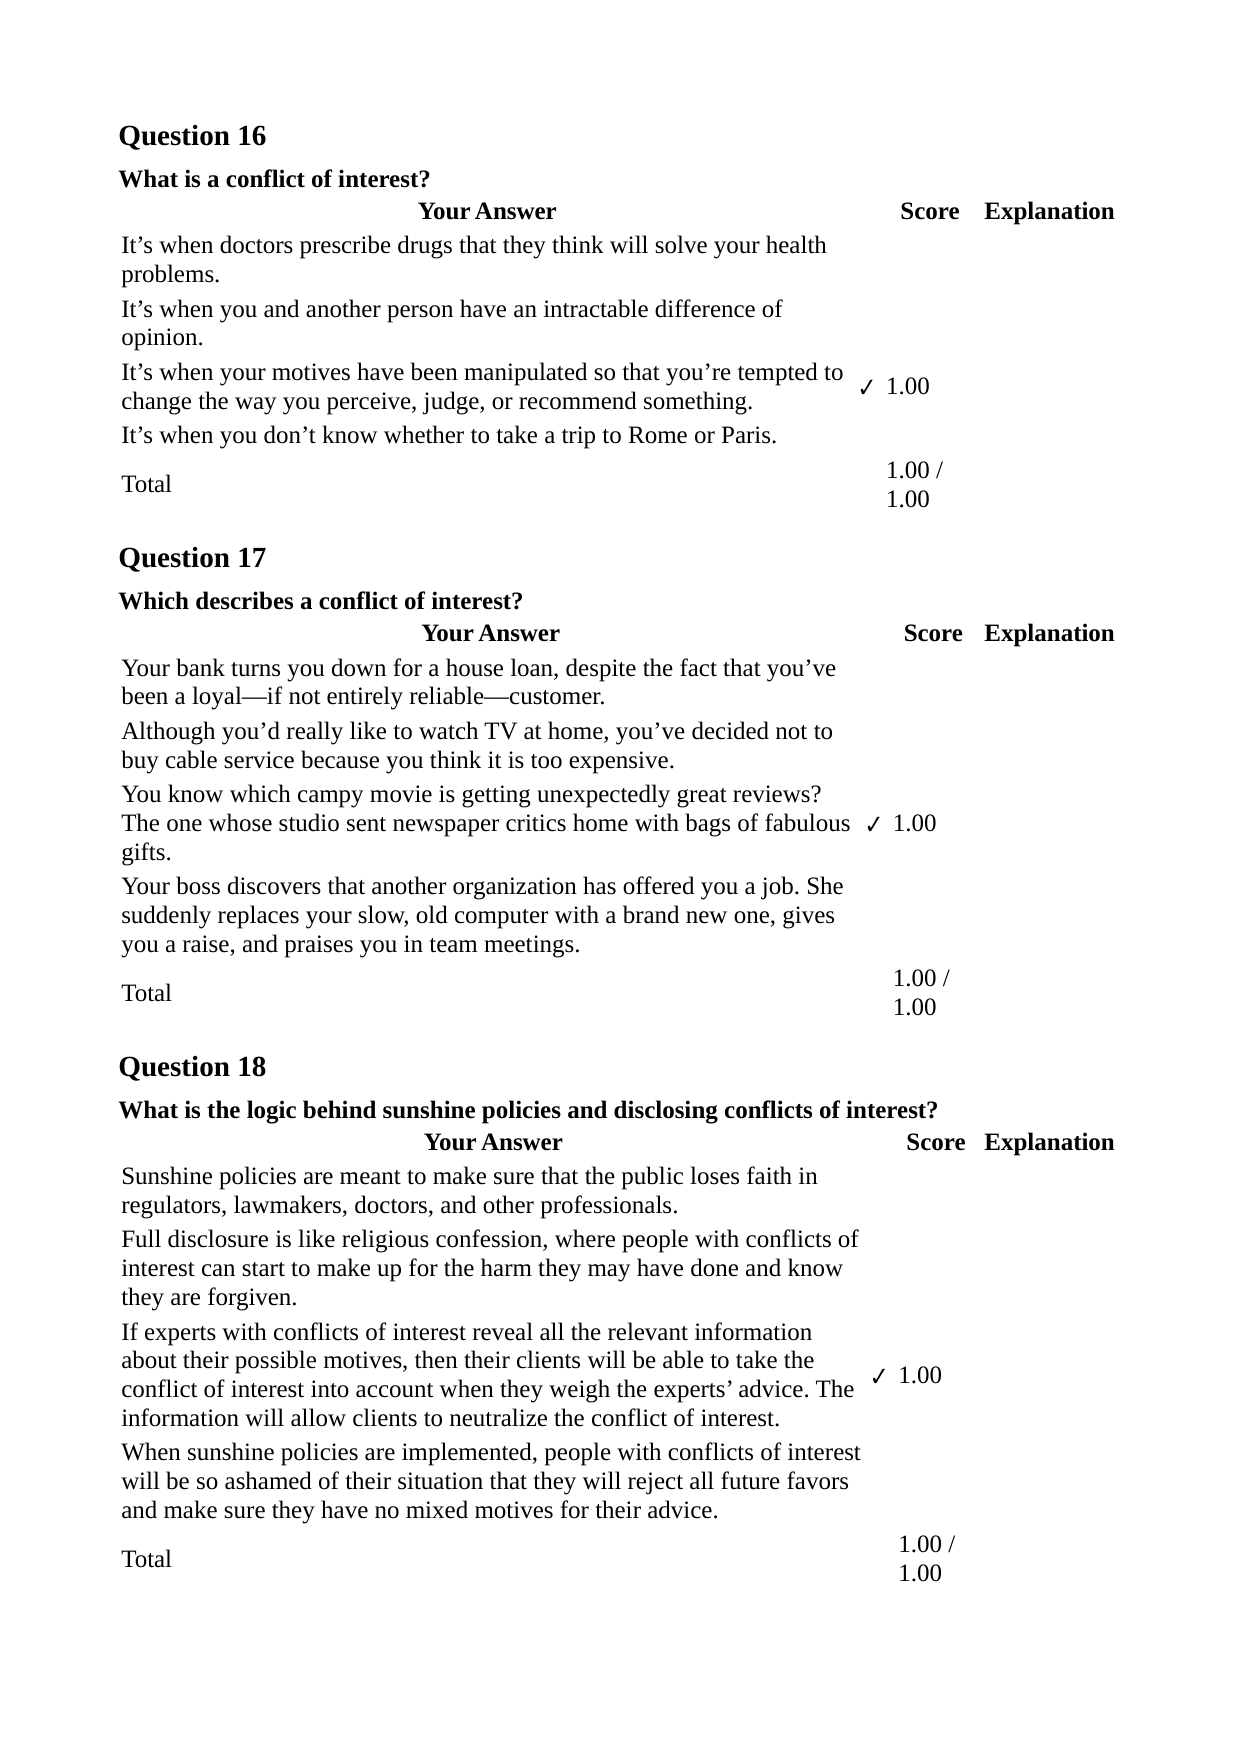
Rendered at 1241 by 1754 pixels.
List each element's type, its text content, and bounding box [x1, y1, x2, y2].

table_cell 1.00 / 1.00 [883, 452, 977, 515]
table_cell [977, 228, 1122, 291]
table_cell 1.00 [883, 354, 977, 417]
table_cell [977, 1314, 1122, 1434]
text What is the logic behind sunshine policies and disclosing conflicts of interest? [118, 1095, 1122, 1124]
table_cell 1.00 / 1.00 [895, 1527, 977, 1590]
table_cell [883, 418, 977, 452]
table_header Score [883, 193, 977, 227]
table_header Explanation [977, 193, 1122, 227]
table_cell [890, 650, 977, 713]
table_cell [977, 713, 1122, 776]
table_cell 1.00 [895, 1314, 977, 1434]
table_cell It’s when your motives have been manipulated so that you’re tempted to change the way you perceive, judge, or recommend something. [118, 354, 856, 417]
table_cell It’s when you and another person have an intractable difference of opinion. [118, 291, 856, 354]
table_cell [869, 1158, 895, 1222]
table_cell [977, 418, 1122, 452]
table_cell [977, 1222, 1122, 1314]
table_cell [856, 418, 883, 452]
table_cell [869, 1222, 895, 1314]
table_cell [977, 776, 1122, 868]
table_header Your Answer [118, 193, 856, 227]
table_cell Full disclosure is like religious confession, where people with conflicts of interest can start to make up for the harm they may have done and know they are forgiven. [118, 1222, 868, 1314]
table_cell [895, 1222, 977, 1314]
text What is a conflict of interest? [118, 164, 1122, 193]
table_cell [977, 869, 1122, 961]
table_cell [863, 869, 890, 961]
table_cell [977, 1527, 1122, 1590]
table_header [856, 193, 883, 227]
table_cell [863, 961, 890, 1024]
subtitle Question 16 [118, 118, 1122, 152]
table_header [863, 615, 890, 650]
table_header Explanation [977, 1124, 1122, 1158]
table_cell [977, 650, 1122, 713]
table_cell [863, 650, 890, 713]
table_cell 1.00 [890, 776, 977, 868]
subtitle Question 18 [118, 1049, 1122, 1082]
table_cell 1.00 / 1.00 [890, 961, 977, 1024]
table_cell [977, 452, 1122, 515]
table_cell [869, 1527, 895, 1590]
table_header [869, 1124, 895, 1158]
table_cell ✔ [863, 776, 890, 868]
table_cell It’s when you don’t know whether to take a trip to Rome or Paris. [118, 418, 856, 452]
table_cell It’s when doctors prescribe drugs that they think will solve your health problems. [118, 228, 856, 291]
table_cell Total [118, 452, 856, 515]
subtitle Question 17 [118, 540, 1122, 574]
table_header Explanation [977, 615, 1122, 650]
table_cell Total [118, 961, 863, 1024]
table_header Your Answer [118, 615, 863, 650]
table_header Score [895, 1124, 977, 1158]
table_cell Your boss discovers that another organization has offered you a job. She suddenly replaces your slow, old computer with a brand new one, gives you a raise, and praises you in team meetings. [118, 869, 863, 961]
table_cell Total [118, 1527, 868, 1590]
table_cell ✔ [869, 1314, 895, 1434]
table_cell [856, 291, 883, 354]
table_cell Sunshine policies are meant to make sure that the public loses faith in regulators, lawmakers, doctors, and other professionals. [118, 1158, 868, 1222]
table_cell Although you’d really like to watch TV at home, you’ve decided not to buy cable service because you think it is too expensive. [118, 713, 863, 776]
table_header Your Answer [118, 1124, 868, 1158]
table_cell [856, 452, 883, 515]
table_cell [895, 1435, 977, 1527]
table_cell [977, 1158, 1122, 1222]
table_cell [883, 291, 977, 354]
table_cell [977, 291, 1122, 354]
table_cell [863, 713, 890, 776]
table_cell If experts with conflicts of interest reveal all the relevant information about their possible motives, then their clients will be able to take the conflict of interest into account when they weigh the experts’ advice. The information will allow clients to neutralize the conflict of interest. [118, 1314, 868, 1434]
table_cell Your bank turns you down for a house loan, despite the fact that you’ve been a loyal—if not entirely reliable—customer. [118, 650, 863, 713]
table_cell [977, 961, 1122, 1024]
table_header Score [890, 615, 977, 650]
table_cell When sunshine policies are implemented, people with conflicts of interest will be so ashamed of their situation that they will reject all future favors and make sure they have no mixed motives for their advice. [118, 1435, 868, 1527]
table_cell [977, 354, 1122, 417]
table_cell [890, 869, 977, 961]
table_cell [856, 228, 883, 291]
text Which describes a conflict of interest? [118, 586, 1122, 615]
table_cell [883, 228, 977, 291]
table_cell [977, 1435, 1122, 1527]
table_cell ✔ [856, 354, 883, 417]
table_cell [890, 713, 977, 776]
table_cell [895, 1158, 977, 1222]
table_cell [869, 1435, 895, 1527]
table_cell You know which campy movie is getting unexpectedly great reviews? The one whose studio sent newspaper critics home with bags of fabulous gifts. [118, 776, 863, 868]
